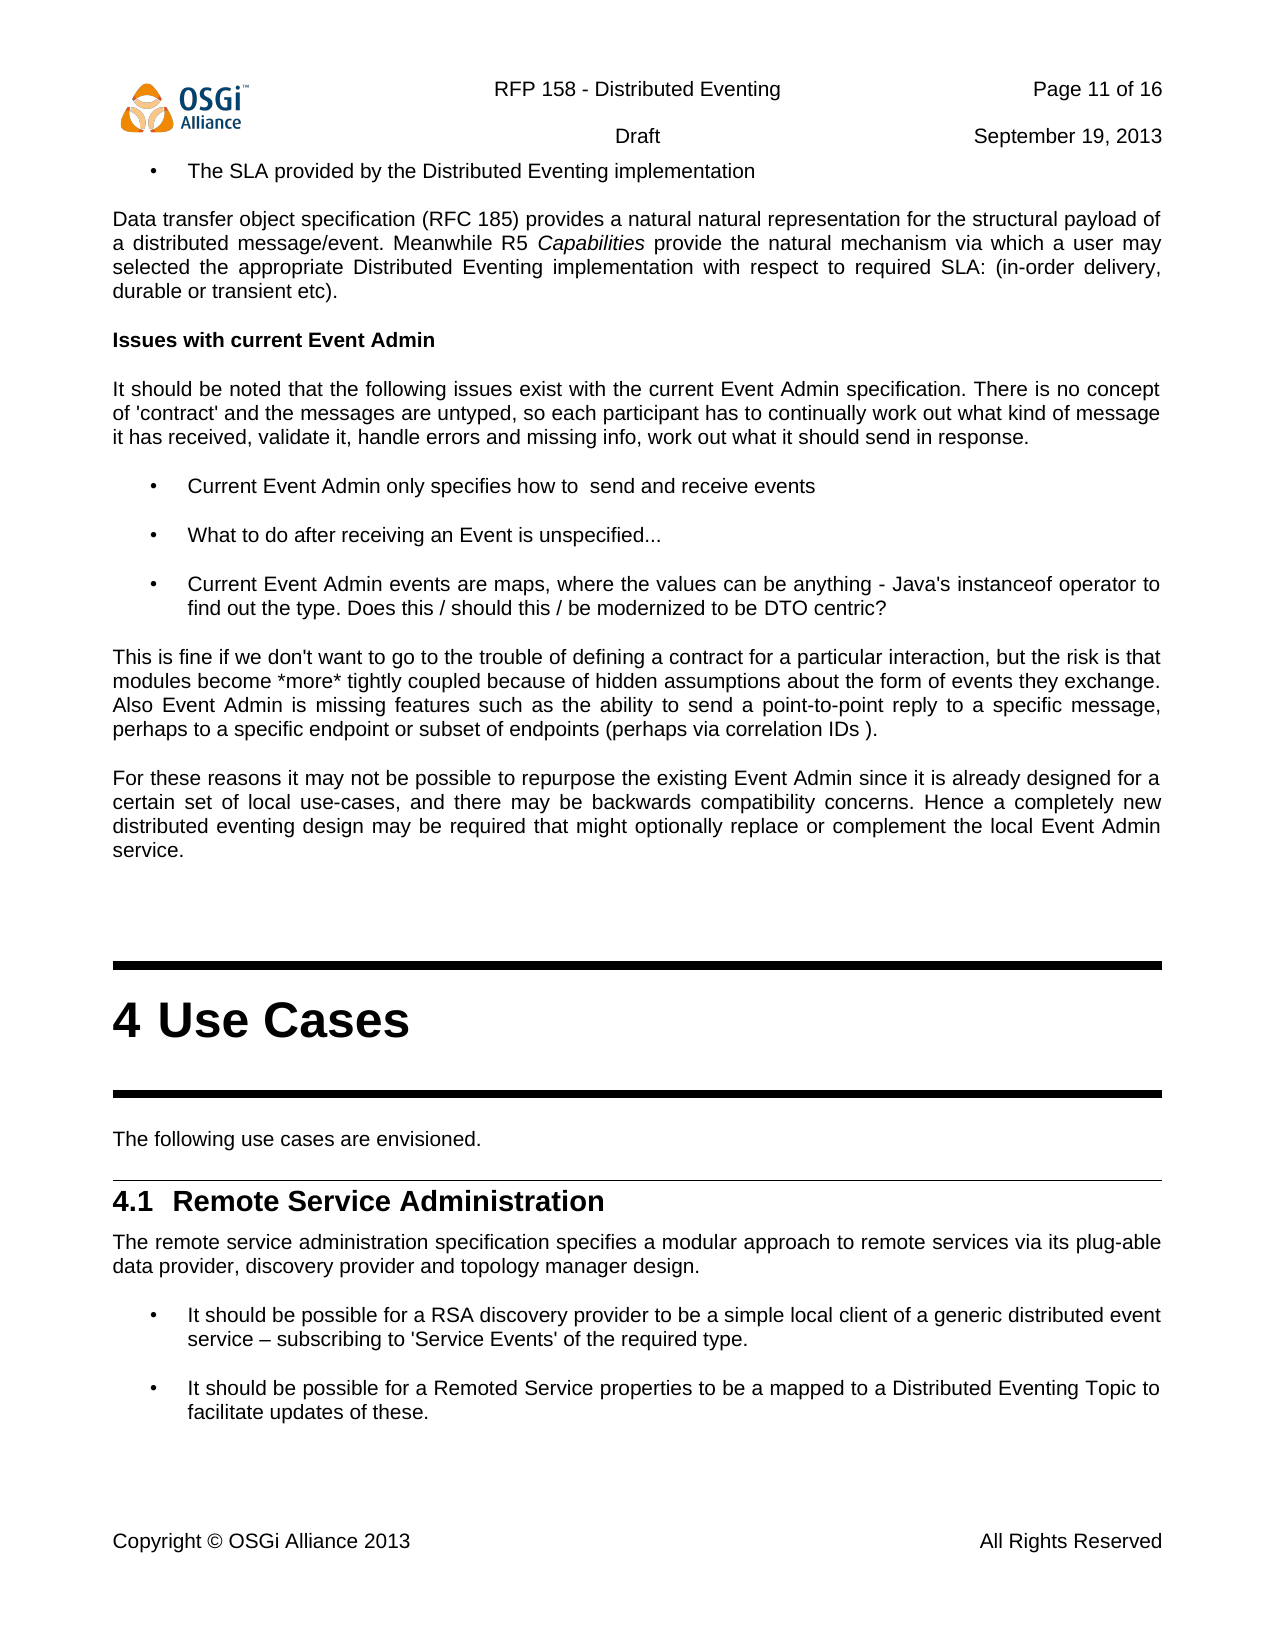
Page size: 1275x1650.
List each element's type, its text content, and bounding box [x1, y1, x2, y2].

list It should be possible for a RSA discovery provider to be a simple local client of a generic distributed event service – subscribing to 'Service Events' of the required type. [150, 1302, 1162, 1351]
list Current Event Admin only specifies how to send and receive events [150, 474, 1162, 498]
text Issues with current Event Admin [112, 328, 1162, 352]
list Current Event Admin events are maps, where the values can be anything - Java's instanceof operator to find out the type. Does this / should this / be modernized to be DTO centric? [150, 572, 1162, 620]
list It should be possible for a Remoted Service properties to be a mapped to a Distributed Eventing Topic to facilitate updates of these. [150, 1376, 1162, 1423]
text For these reasons it may not be possible to repurpose the existing Event Admin since it is already designed for a certain set of local use-cases, and there may be backwards compatibility concerns. Hence a completely new distributed eventing design may be required that might optionally replace or complement the local Event Admin service. [112, 766, 1162, 861]
text It should be noted that the following issues exist with the current Event Admin specification. There is no concept of 'contract' and the messages are untyped, so each participant has to continually work out what kind of message it has received, validate it, handle errors and missing info, work out what it should send in response. [112, 377, 1162, 449]
text The remote service administration specification specifies a modular approach to remote services via its plug-able data provider, discovery provider and topology manager design. [112, 1229, 1162, 1277]
list What to do after receiving an Event is unspecified... [150, 523, 1162, 547]
subtitle Remote Service Administration [112, 1181, 1162, 1217]
subtitle Use Cases [112, 962, 1162, 1098]
list The SLA provided by the Distributed Eventing implementation [150, 159, 1162, 183]
text This is fine if we don't want to go to the trouble of defining a contract for a particular interaction, but the risk is that modules become *more* tightly coupled because of hidden assumptions about the form of events they exchange. Also Event Admin is missing features such as the ability to send a point-to-point reply to a specific message, perhaps to a specific endpoint or subset of endpoints (perhaps via correlation IDs ). [112, 645, 1162, 741]
text The following use cases are envisioned. [112, 1127, 1162, 1151]
text Data transfer object specification (RFC 185) provides a natural natural representation for the structural payload of a distributed message/event. Meanwhile R5 Capabilities provide the natural mechanism via which a user may selected the appropriate Distributed Eventing implementation with respect to required SLA: (in-order delivery, durable or transient etc). [112, 207, 1162, 303]
picture [113, 76, 257, 140]
